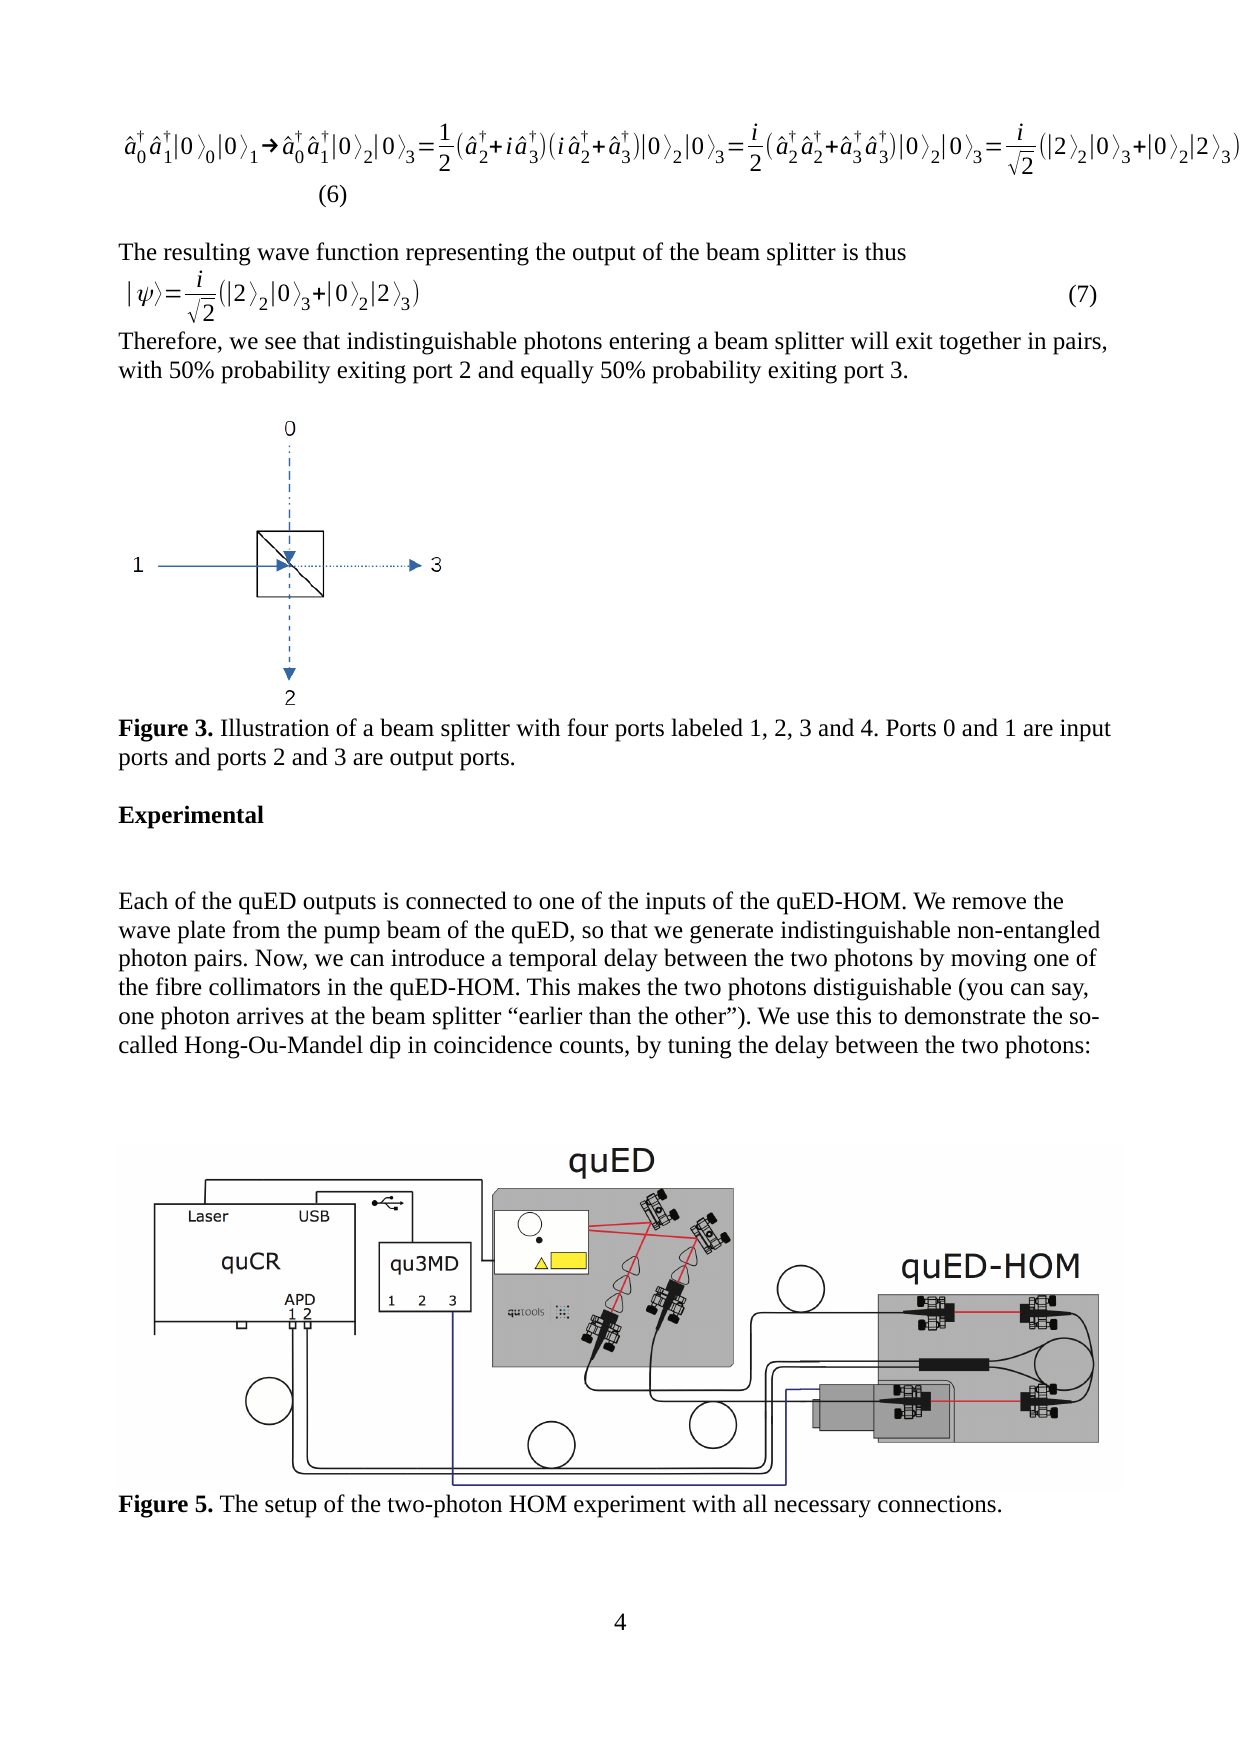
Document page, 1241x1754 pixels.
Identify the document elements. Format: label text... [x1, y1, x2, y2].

text Therefore, we see that indistinguishable photons entering a beam splitter will exit together in pairs, with 50% probability exiting port 2 and equally 50% probability exiting port 3. [118, 326, 1122, 384]
text (7) [118, 265, 1122, 326]
picture [118, 1144, 1123, 1490]
picture [123, 412, 451, 714]
text (6) [118, 118, 1122, 208]
text Each of the quED outputs is connected to one of the inputs of the quED-HOM. We remove the wave plate from the pump beam of the quED, so that we generate indistinguishable non-entangled photon pairs. Now, we can introduce a temporal delay between the two photons by moving one of the fibre collimators in the quED-HOM. This makes the two photons distiguishable (you can say, one photon arrives at the beam splitter “earlier than the other”). We use this to demonstrate the so-called Hong-Ou-Mandel dip in coincidence counts, by tuning the delay between the two photons: [118, 886, 1122, 1058]
text Figure 5. The setup of the two-photon HOM experiment with all necessary connections. [118, 1490, 1122, 1518]
text The resulting wave function representing the output of the beam splitter is thus [118, 237, 1122, 265]
text Experimental [118, 800, 1122, 828]
text Figure 3. Illustration of a beam splitter with four ports labeled 1, 2, 3 and 4. Ports 0 and 1 are input ports and ports 2 and 3 are output ports. [118, 413, 1122, 771]
